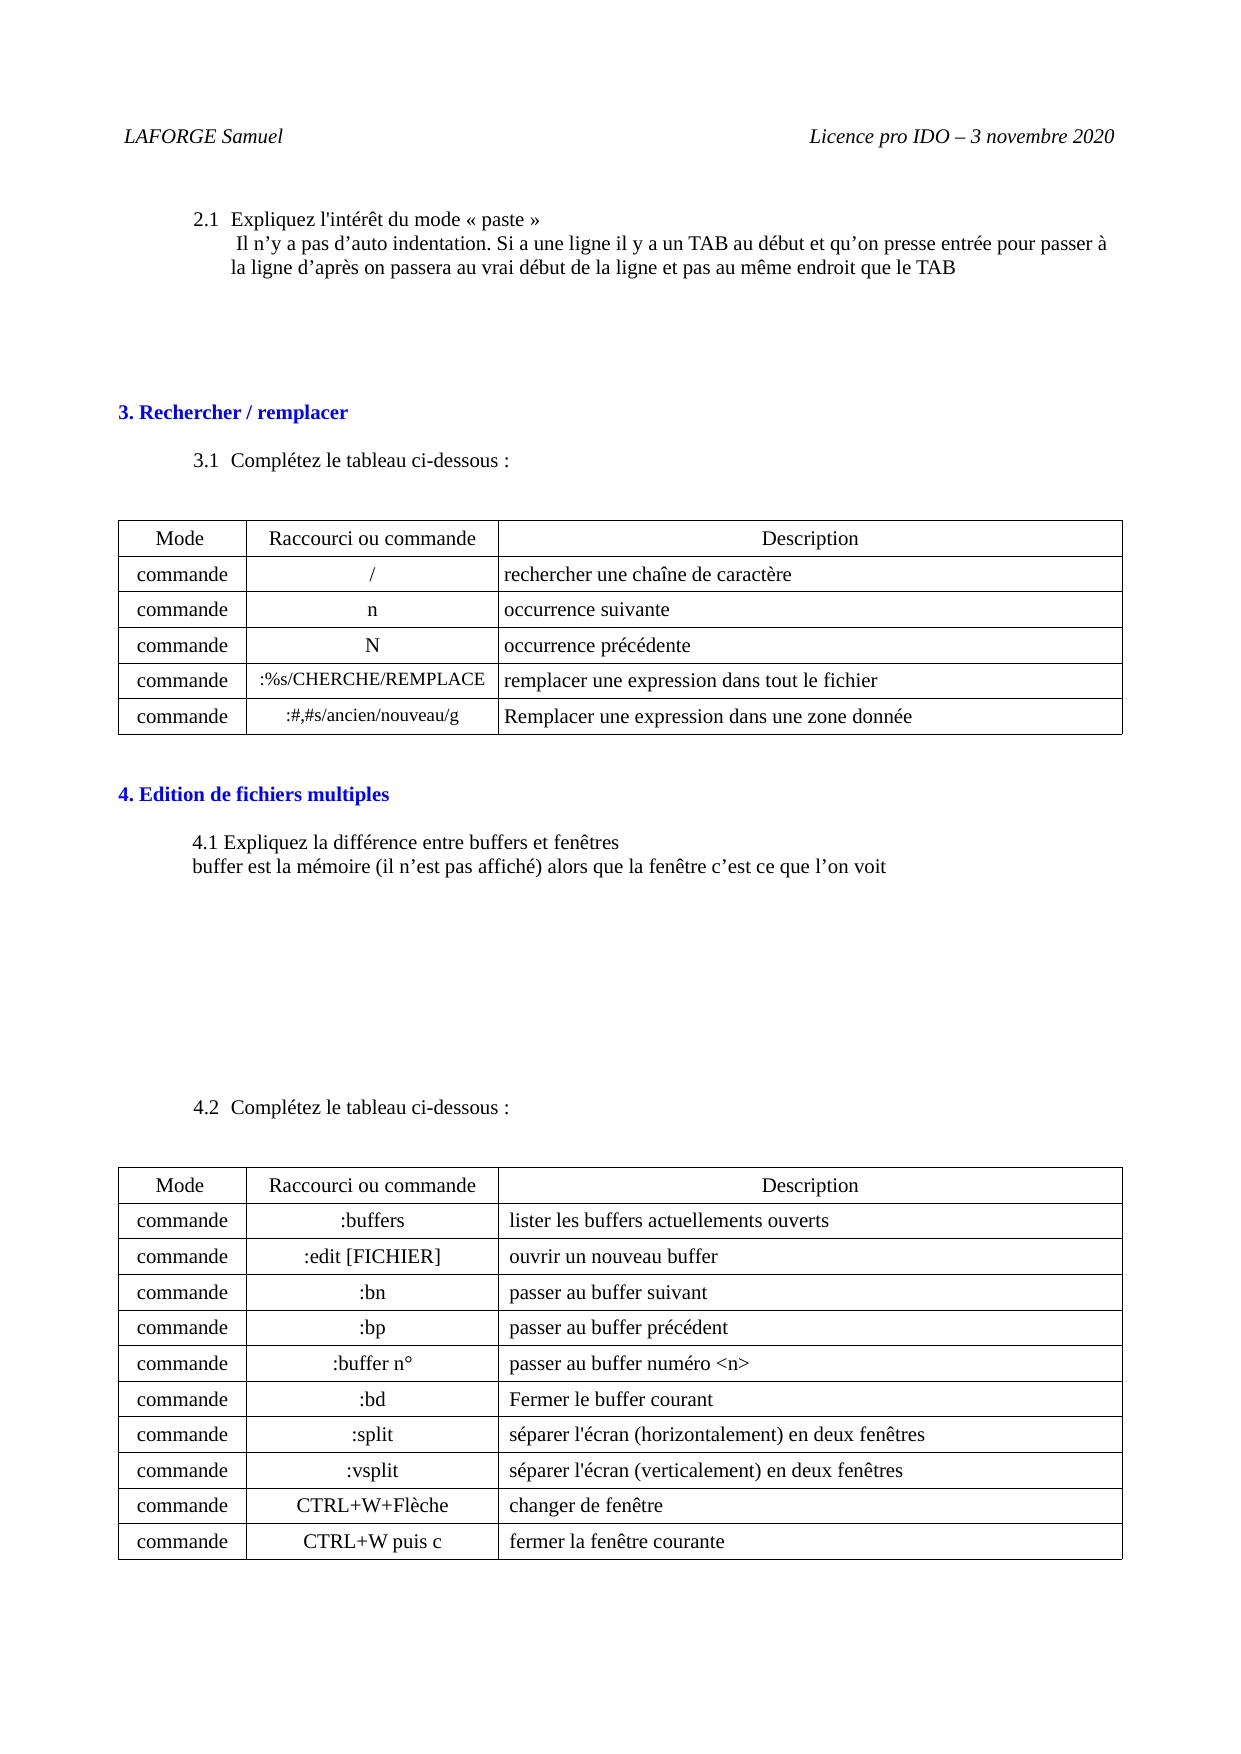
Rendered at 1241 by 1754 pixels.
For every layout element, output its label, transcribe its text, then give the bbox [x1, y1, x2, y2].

table_cell / [247, 557, 498, 591]
list Expliquez l'intérêt du mode « paste » [193, 207, 1122, 231]
table_cell commande [119, 1382, 246, 1416]
table_cell commande [119, 557, 246, 591]
table_cell fermer la fenêtre courante [499, 1524, 1122, 1559]
table_cell occurrence précédente [499, 628, 1122, 662]
table_cell ouvrir un nouveau buffer [499, 1239, 1122, 1274]
table_cell changer de fenêtre [499, 1489, 1122, 1523]
table_cell occurrence suivante [499, 592, 1122, 627]
table_cell séparer l'écran (horizontalement) en deux fenêtres [499, 1417, 1122, 1452]
table_cell CTRL+W puis c [247, 1524, 498, 1559]
table_header Raccourci ou commande [247, 1168, 498, 1203]
table_cell Fermer le buffer courant [499, 1382, 1122, 1416]
text buffer est la mémoire (il n’est pas affiché) alors que la fenêtre c’est ce que l’on voit [118, 854, 1122, 878]
table_cell :buffer n° [247, 1346, 498, 1381]
table_cell :#,#s/ancien/nouveau/g [247, 699, 498, 734]
table_cell N [247, 628, 498, 662]
table_cell :%s/CHERCHE/REMPLACE [247, 664, 498, 698]
list Complétez le tableau ci-dessous : [193, 1095, 1122, 1119]
table_cell rechercher une chaîne de caractère [499, 557, 1122, 591]
table_cell commande [119, 699, 246, 734]
table_header Raccourci ou commande [247, 521, 498, 556]
table_header Description [499, 1168, 1122, 1203]
table_cell :buffers [247, 1204, 498, 1238]
table_header Mode [119, 1168, 246, 1203]
table_cell commande [119, 592, 246, 627]
table_cell Remplacer une expression dans une zone donnée [499, 699, 1122, 734]
table_cell :bd [247, 1382, 498, 1416]
table_cell :split [247, 1417, 498, 1452]
table_cell CTRL+W+Flèche [247, 1489, 498, 1523]
table_cell passer au buffer suivant [499, 1275, 1122, 1309]
table_cell commande [119, 1417, 246, 1452]
table_cell passer au buffer précédent [499, 1311, 1122, 1345]
table_cell :bn [247, 1275, 498, 1309]
table_cell :vsplit [247, 1453, 498, 1488]
table_cell commande [119, 1453, 246, 1488]
table_cell passer au buffer numéro <n> [499, 1346, 1122, 1381]
table_cell commande [119, 1204, 246, 1238]
text 4.1 Expliquez la différence entre buffers et fenêtres [118, 830, 1122, 854]
list Il n’y a pas d’auto indentation. Si a une ligne il y a un TAB au début et qu’on presse entrée pour passer à la ligne d’après on passera au vrai début de la ligne et pas au même endroit que le TAB [193, 231, 1122, 279]
table_cell :bp [247, 1311, 498, 1345]
table_cell remplacer une expression dans tout le fichier [499, 664, 1122, 698]
table_cell :edit [FICHIER] [247, 1239, 498, 1274]
table_cell commande [119, 628, 246, 662]
table_cell n [247, 592, 498, 627]
table_cell séparer l'écran (verticalement) en deux fenêtres [499, 1453, 1122, 1488]
table_cell lister les buffers actuellements ouverts [499, 1204, 1122, 1238]
table_cell commande [119, 1239, 246, 1274]
table_cell commande [119, 1311, 246, 1345]
table_header Mode [119, 521, 246, 556]
table_cell commande [119, 1346, 246, 1381]
table_header Description [499, 521, 1122, 556]
table_cell commande [119, 1489, 246, 1523]
list Complétez le tableau ci-dessous : [193, 448, 1122, 472]
table_cell commande [119, 1275, 246, 1309]
table_cell commande [119, 1524, 246, 1559]
text 4. Edition de fichiers multiples [118, 782, 1122, 806]
table_cell commande [119, 664, 246, 698]
text 3. Rechercher / remplacer [118, 400, 1122, 424]
